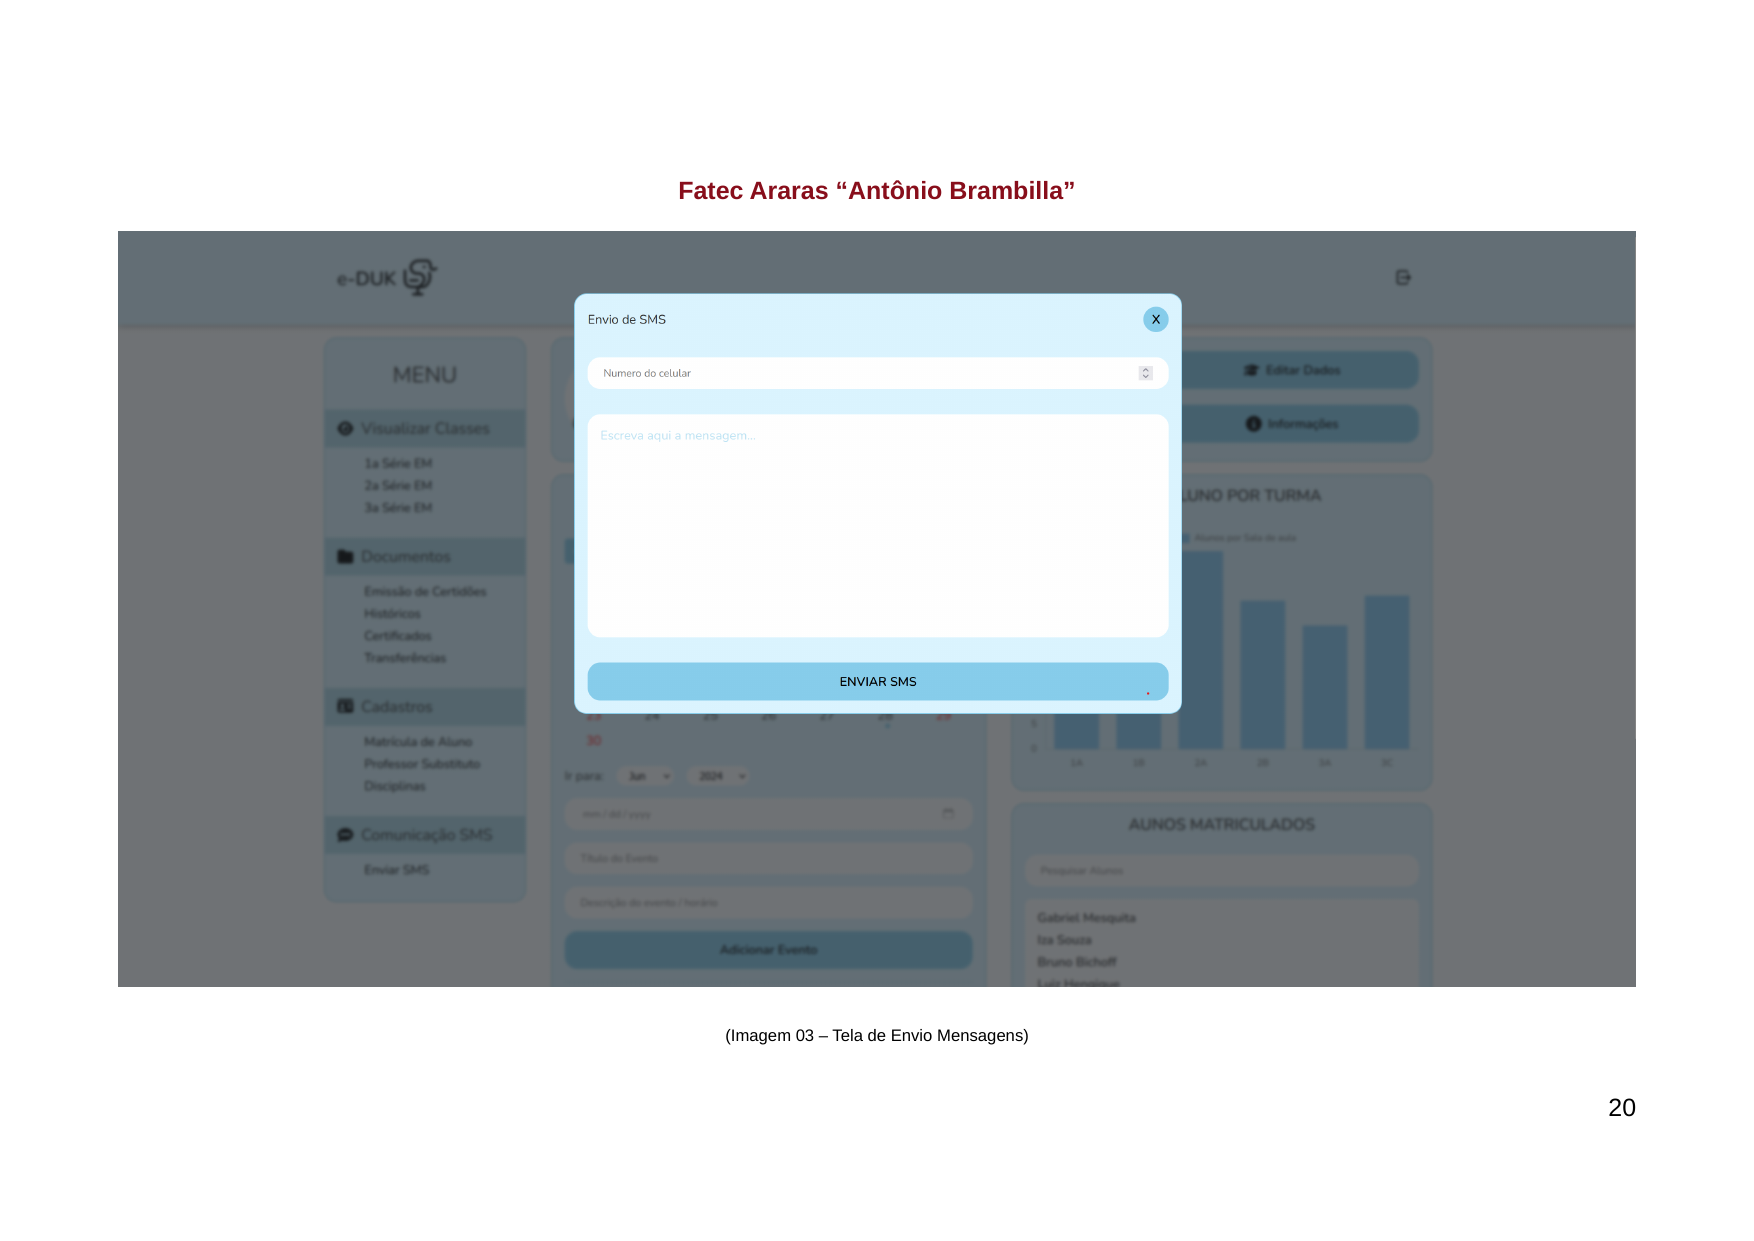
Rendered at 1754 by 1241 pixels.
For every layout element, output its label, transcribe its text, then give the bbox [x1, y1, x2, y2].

text (Imagem 03 – Tela de Envio Mensagens) [118, 1025, 1636, 1044]
picture [118, 231, 1636, 987]
